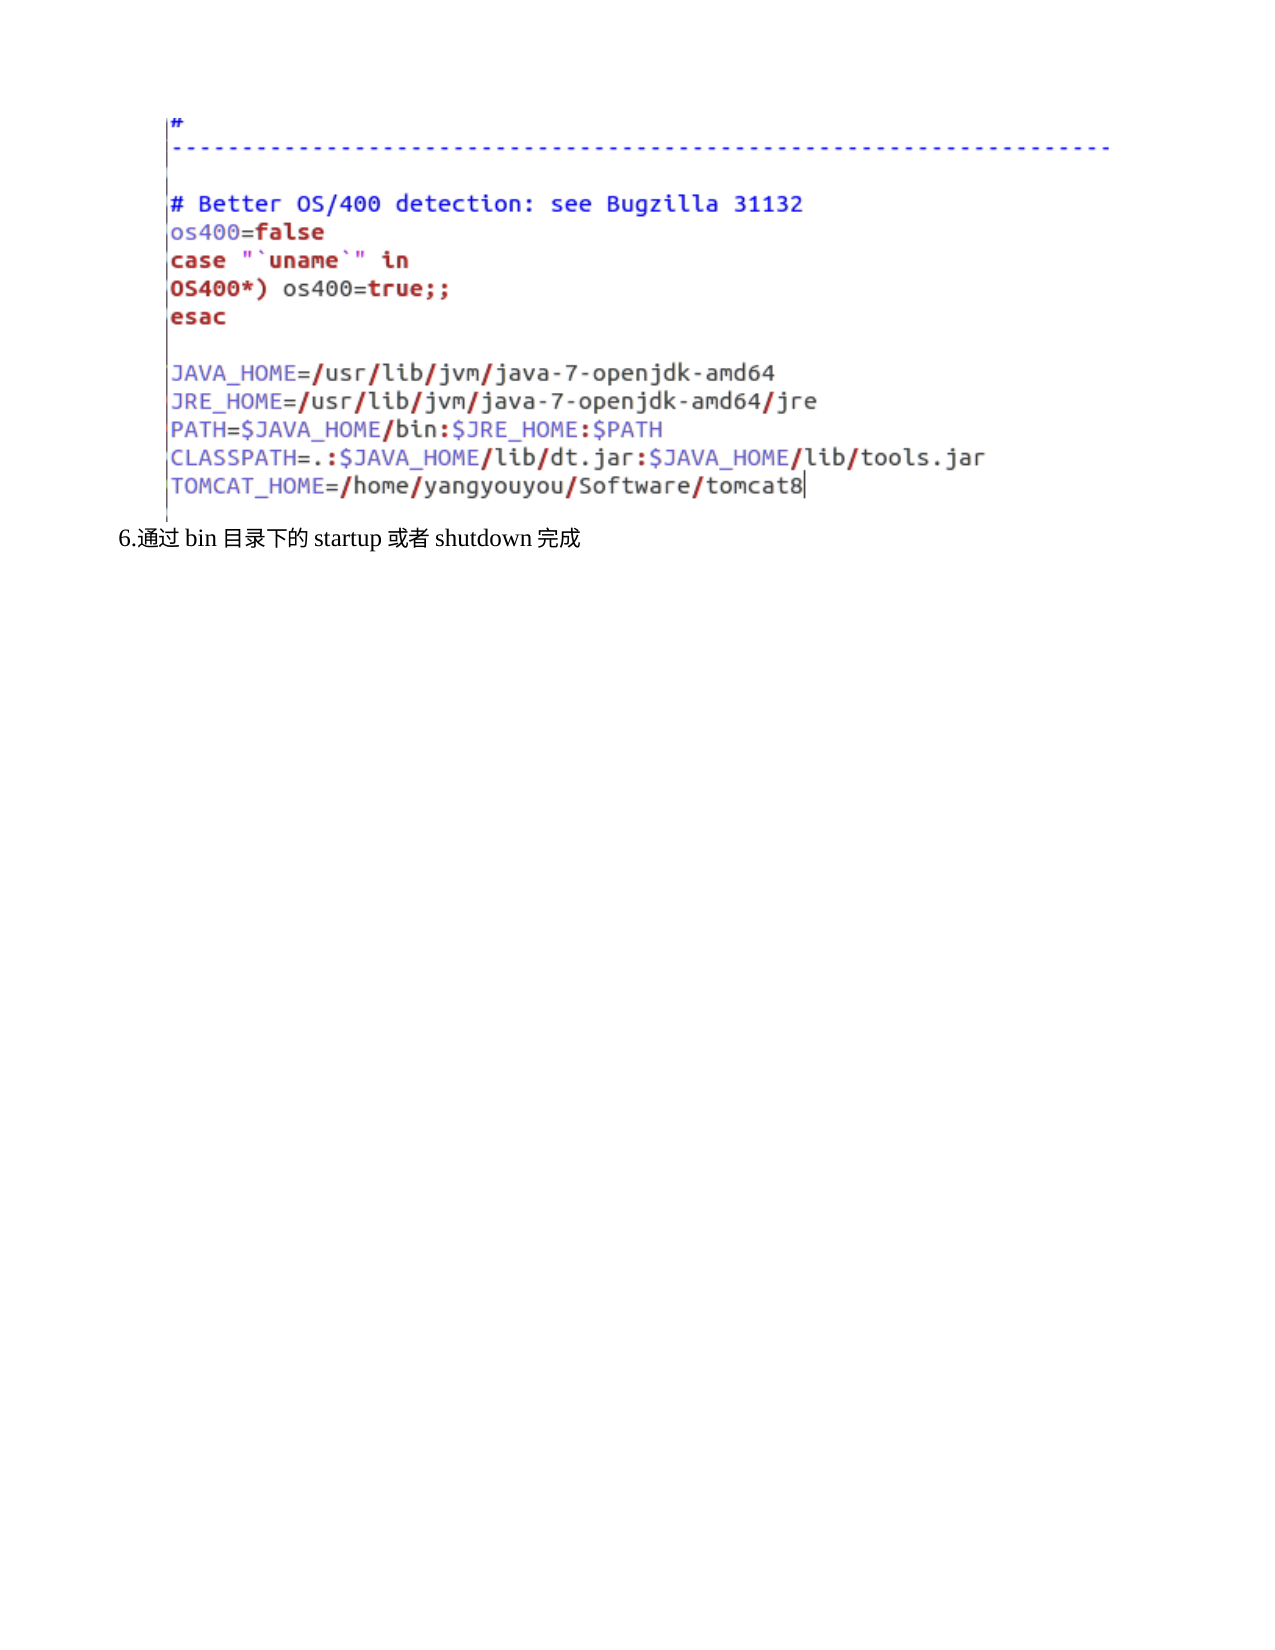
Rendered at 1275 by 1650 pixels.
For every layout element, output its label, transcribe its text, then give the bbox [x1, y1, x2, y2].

text 6.通过bin目录下的startup或者shutdown完成 [118, 118, 1157, 553]
picture [166, 118, 1109, 522]
